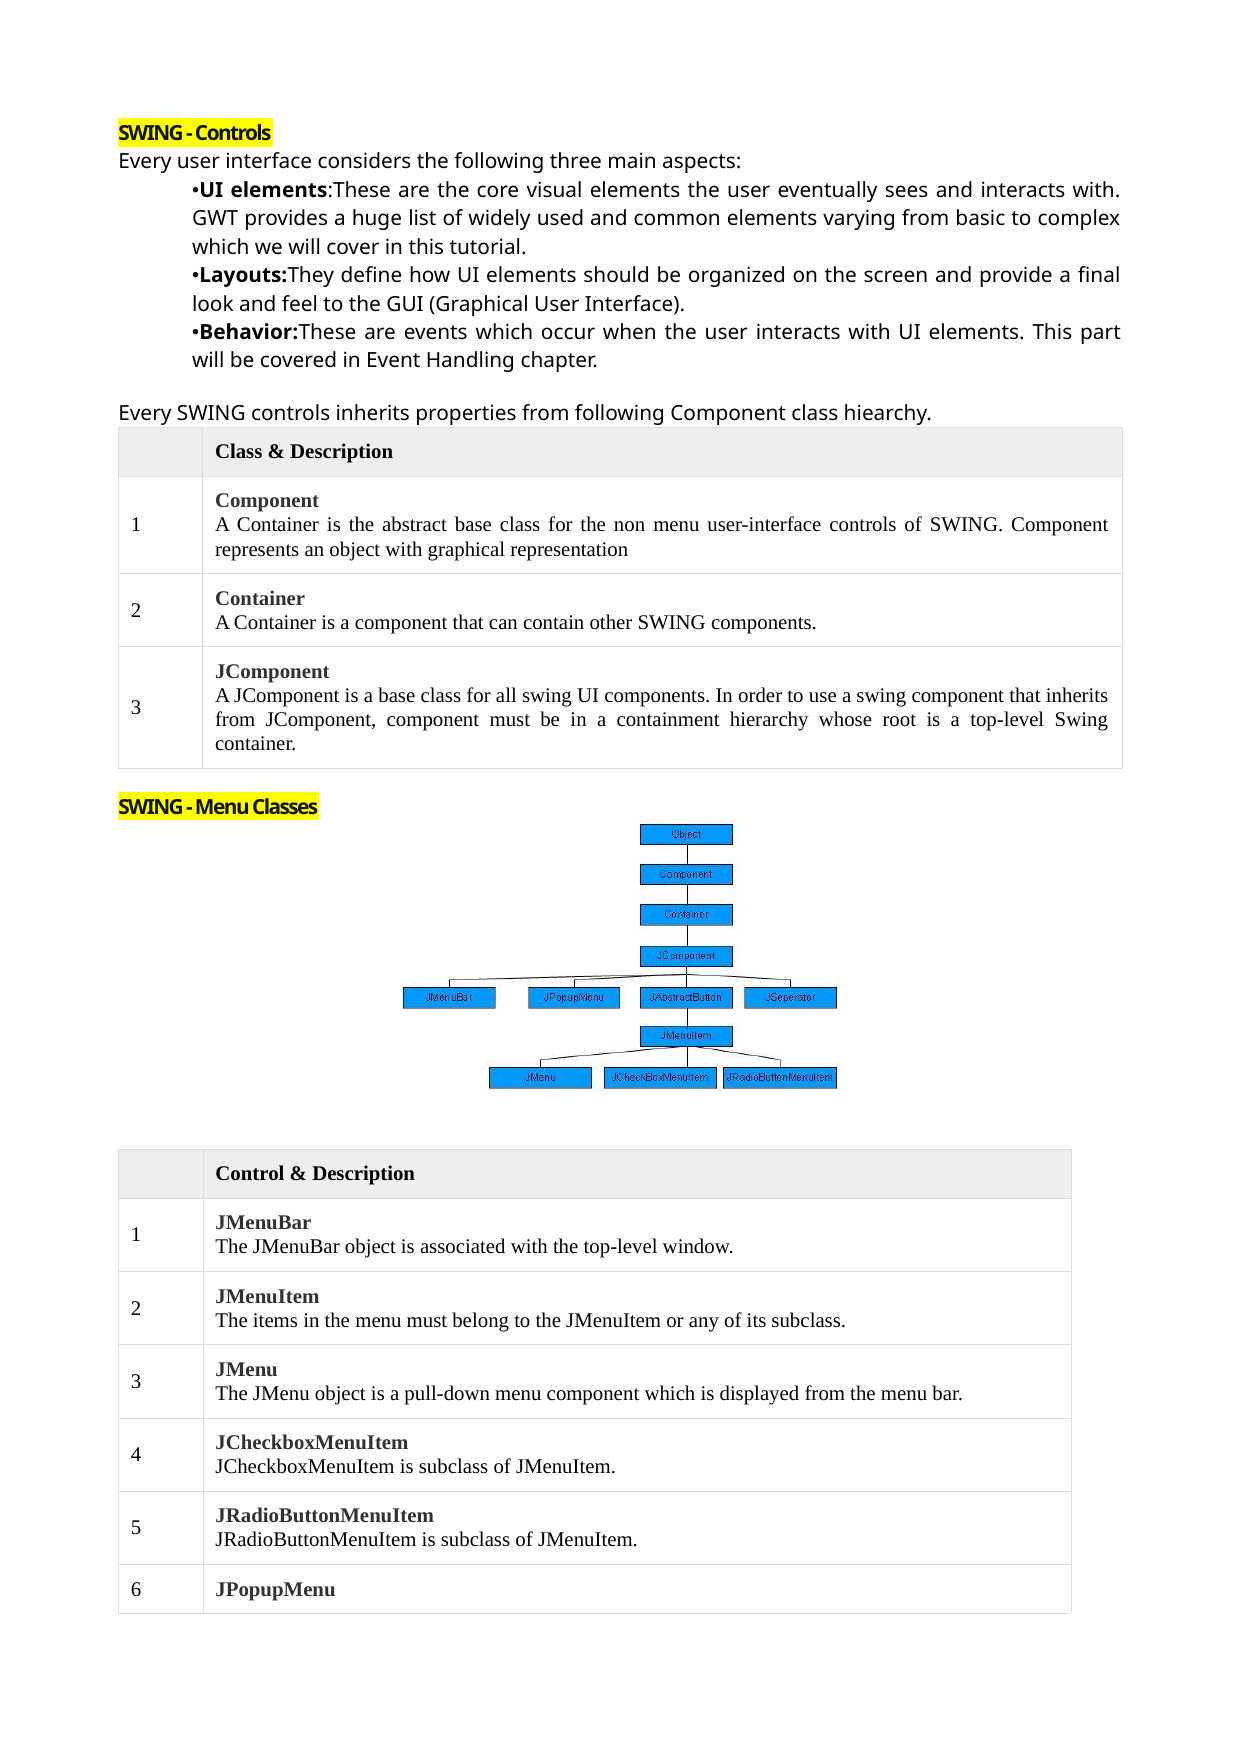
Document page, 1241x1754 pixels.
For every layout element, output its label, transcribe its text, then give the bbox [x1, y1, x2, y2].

table_cell JPopupMenu [204, 1565, 1071, 1613]
table_cell JRadioButtonMenuItem JRadioButtonMenuItem is subclass of JMenuItem. [204, 1492, 1071, 1564]
table_cell Container A Container is a component that can contain other SWING components. [203, 574, 1122, 646]
text Every user interface considers the following three main aspects: [118, 147, 1122, 175]
list UI elements:These are the core visual elements the user eventually sees and interacts with. GWT provides a huge list of widely used and common elements varying from basic to complex which we will cover in this tutorial. [118, 175, 1122, 260]
table_cell JCheckboxMenuItem JCheckboxMenuItem is subclass of JMenuItem. [204, 1419, 1071, 1491]
table_cell 3 [119, 1345, 203, 1417]
table_cell Component A Container is the abstract base class for the non menu user-interface controls of SWING. Component represents an object with graphical representation [203, 477, 1122, 573]
table_cell 2 [119, 574, 202, 646]
text SWING - Menu Classes [118, 769, 1122, 820]
list Layouts:They define how UI elements should be organized on the screen and provide a final look and feel to the GUI (Graphical User Interface). [118, 260, 1122, 317]
table_cell JMenuBar The JMenuBar object is associated with the top-level window. [204, 1199, 1071, 1271]
table_header Class & Description [203, 428, 1122, 476]
table_header Control & Description [204, 1150, 1071, 1198]
table_cell JMenu The JMenu object is a pull-down menu component which is displayed from the menu bar. [204, 1345, 1071, 1417]
table_cell 6 [119, 1565, 203, 1613]
subtitle SWING - Controls [118, 118, 1122, 147]
table_cell 2 [119, 1272, 203, 1344]
table_header [119, 1150, 203, 1198]
table_header [119, 428, 202, 476]
table_cell 5 [119, 1492, 203, 1564]
picture [401, 820, 839, 1092]
table_cell 1 [119, 1199, 203, 1271]
table_cell JComponent A JComponent is a base class for all swing UI components. In order to use a swing component that inherits from JComponent, component must be in a containment hierarchy whose root is a top-level Swing container. [203, 647, 1122, 768]
table_cell 4 [119, 1419, 203, 1491]
table_cell 3 [119, 647, 202, 768]
list Behavior:These are events which occur when the user interacts with UI elements. This part will be covered in Event Handling chapter. [118, 317, 1122, 374]
text Every SWING controls inherits properties from following Component class hiearchy. [118, 398, 1122, 427]
table_cell JMenuItem The items in the menu must belong to the JMenuItem or any of its subclass. [204, 1272, 1071, 1344]
table_cell 1 [119, 477, 202, 573]
